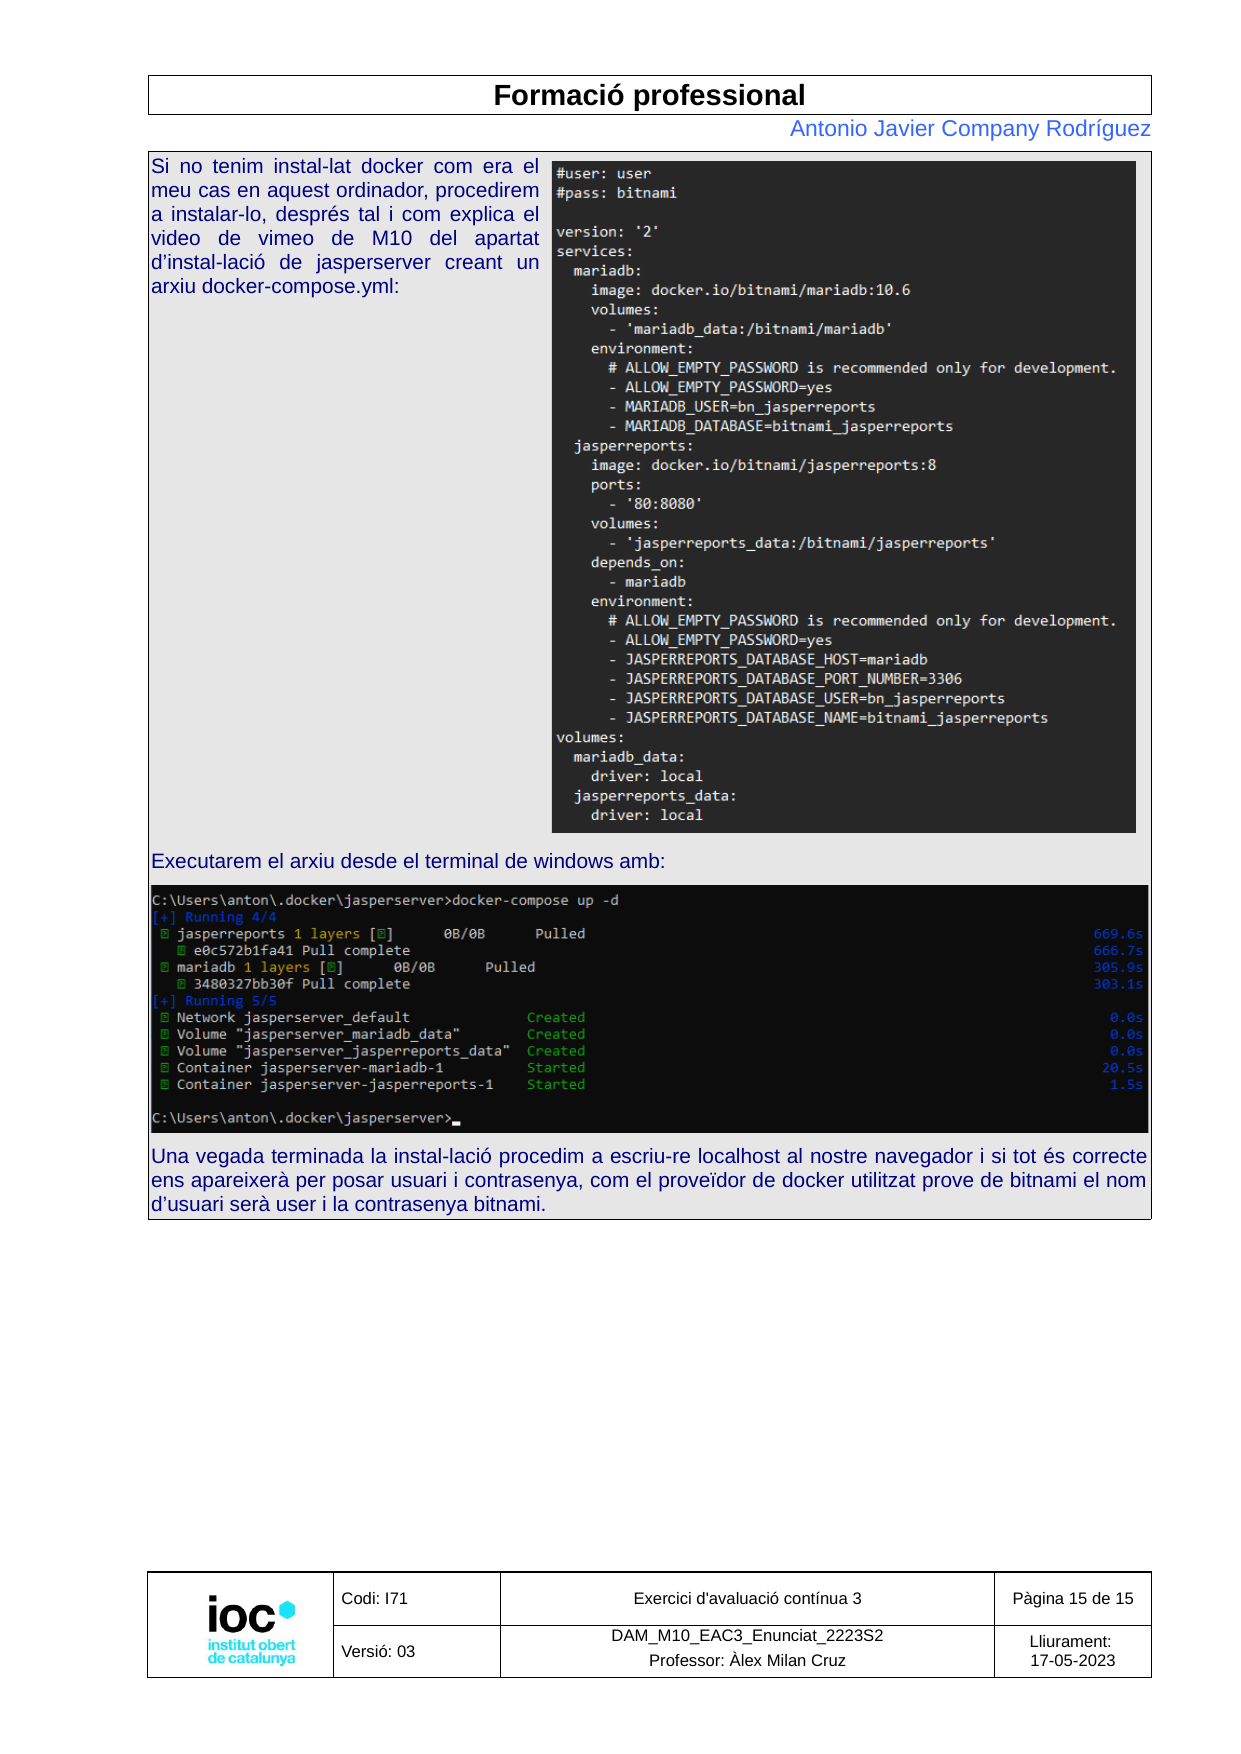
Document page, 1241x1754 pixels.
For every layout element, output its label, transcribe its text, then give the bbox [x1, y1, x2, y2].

text Executarem el arxiu desde el terminal de windows amb: [149, 846, 1151, 870]
text Una vegada terminada la instal-lació procedim a escriu-re localhost al nostre navegador i si tot és correcte ens apareixerà per posar usuari i contrasenya, com el proveïdor de docker utilitzat prove de bitnami el nom d’usuari serà user i la contrasenya bitnami. [149, 870, 1151, 1219]
picture [150, 885, 1149, 1133]
picture [551, 161, 1136, 833]
picture [195, 1581, 309, 1677]
text Si no tenim instal-lat docker com era el meu cas en aquest ordinador, procedirem a instalar-lo, després tal i com explica el video de vimeo de M10 del apartat d’instal-lació de jasperserver creant un arxiu docker-compose.yml: [149, 152, 1151, 295]
